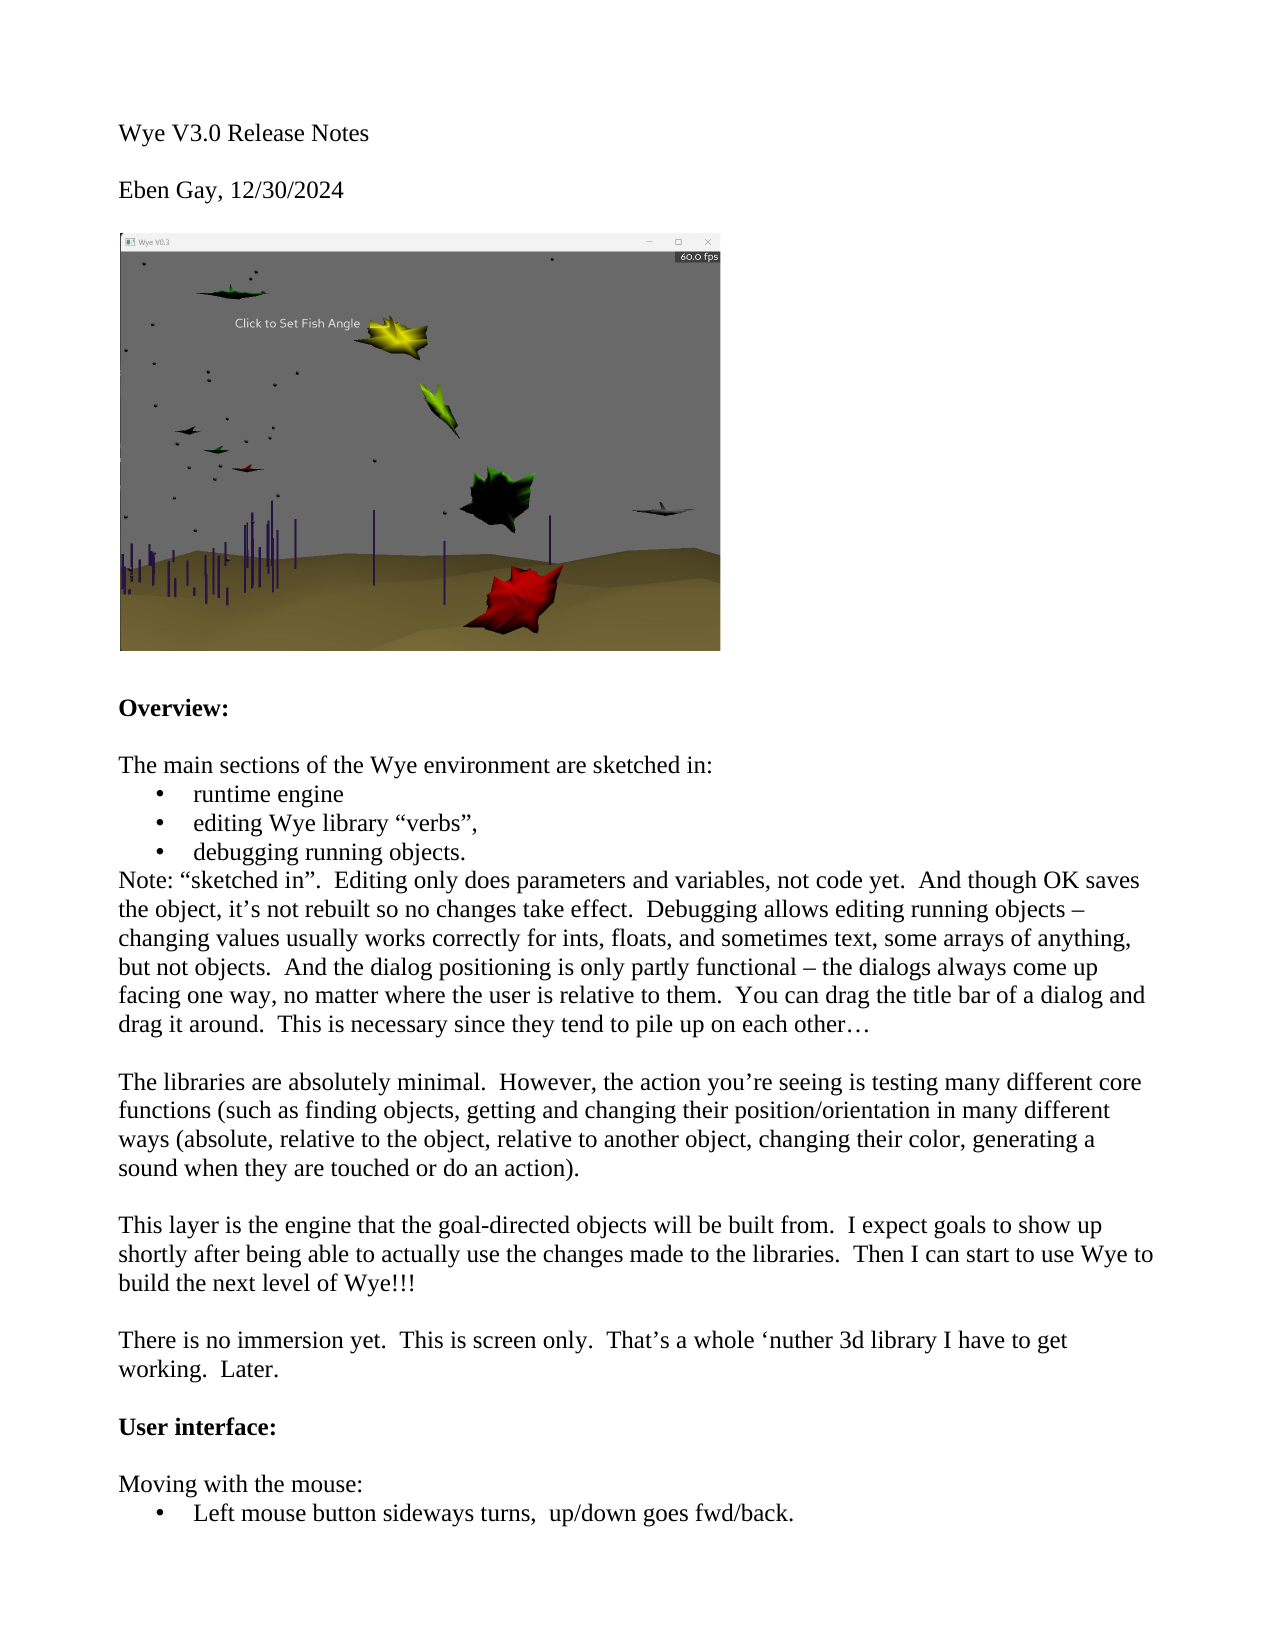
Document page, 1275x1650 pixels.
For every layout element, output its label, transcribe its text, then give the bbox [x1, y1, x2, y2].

picture [120, 233, 721, 651]
list Left mouse button sideways turns, up/down goes fwd/back. [156, 1498, 1157, 1527]
text The main sections of the Wye environment are sketched in: [118, 751, 1157, 779]
list debugging running objects. [156, 837, 1157, 866]
text Overview: [118, 693, 1157, 722]
text There is no immersion yet. This is screen only. That’s a whole ‘nuther 3d library I have to get working. Later. [118, 1326, 1157, 1383]
text User interface: [118, 1412, 1157, 1441]
text Note: “sketched in”. Editing only does parameters and variables, not code yet. And though OK saves the object, it’s not rebuilt so no changes take effect. Debugging allows editing running objects – changing values usually works correctly for ints, floats, and sometimes text, some arrays of anything, but not objects. And the dialog positioning is only partly functional – the dialogs always come up facing one way, no matter where the user is relative to them. You can drag the title bar of a dialog and drag it around. This is necessary since they tend to pile up on each other… [118, 866, 1157, 1038]
text Eben Gay, 12/30/2024 [118, 176, 1157, 204]
list editing Wye library “verbs”, [156, 808, 1157, 837]
text This layer is the engine that the goal-directed objects will be built from. I expect goals to show up shortly after being able to actually use the changes made to the libraries. Then I can start to use Wye to build the next level of Wye!!! [118, 1211, 1157, 1297]
text Moving with the mouse: [118, 1469, 1157, 1498]
text Wye V3.0 Release Notes [118, 118, 1157, 147]
list runtime engine [156, 779, 1157, 808]
text The libraries are absolutely minimal. However, the action you’re seeing is testing many different core functions (such as finding objects, getting and changing their position/orientation in many different ways (absolute, relative to the object, relative to another object, changing their color, generating a sound when they are touched or do an action). [118, 1067, 1157, 1182]
